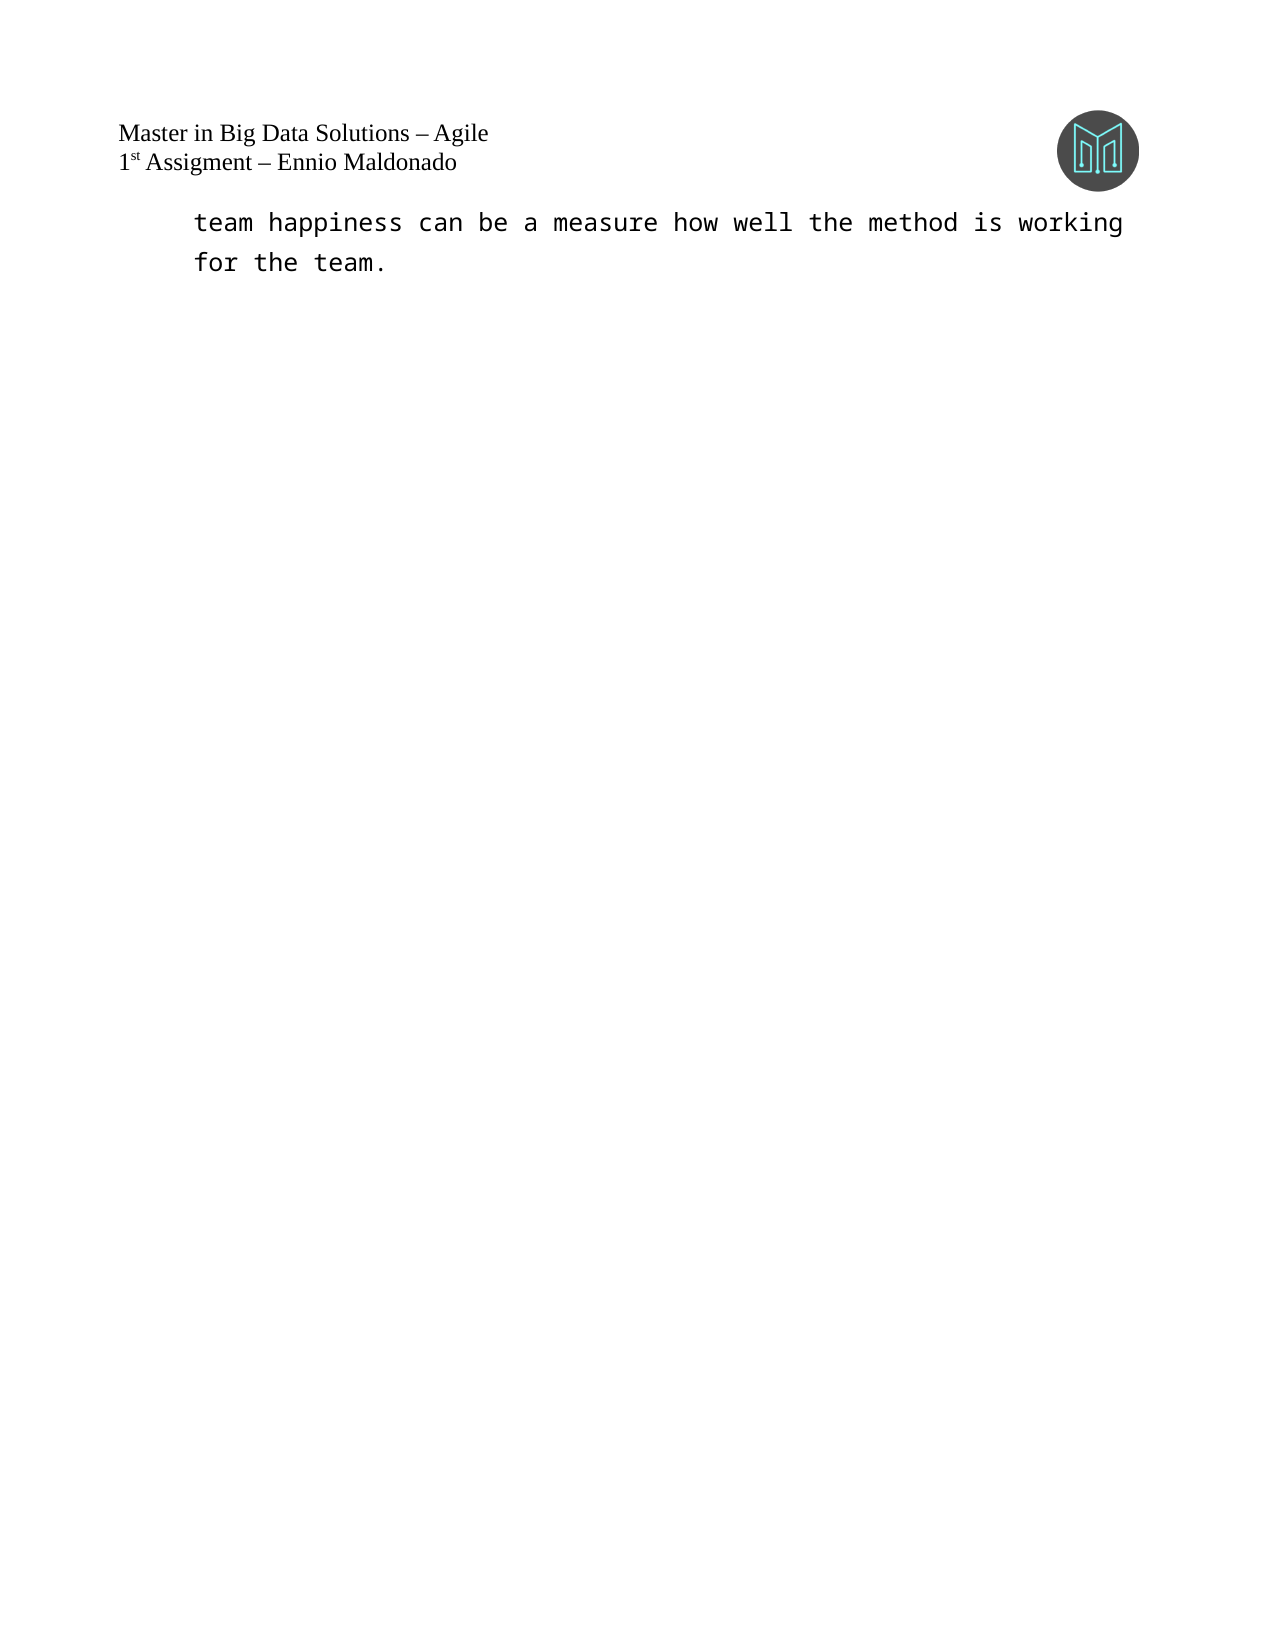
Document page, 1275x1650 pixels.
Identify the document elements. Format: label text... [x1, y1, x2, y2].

picture [1055, 109, 1139, 193]
list team happiness can be a measure how well the method is working for the team. [156, 205, 1157, 278]
